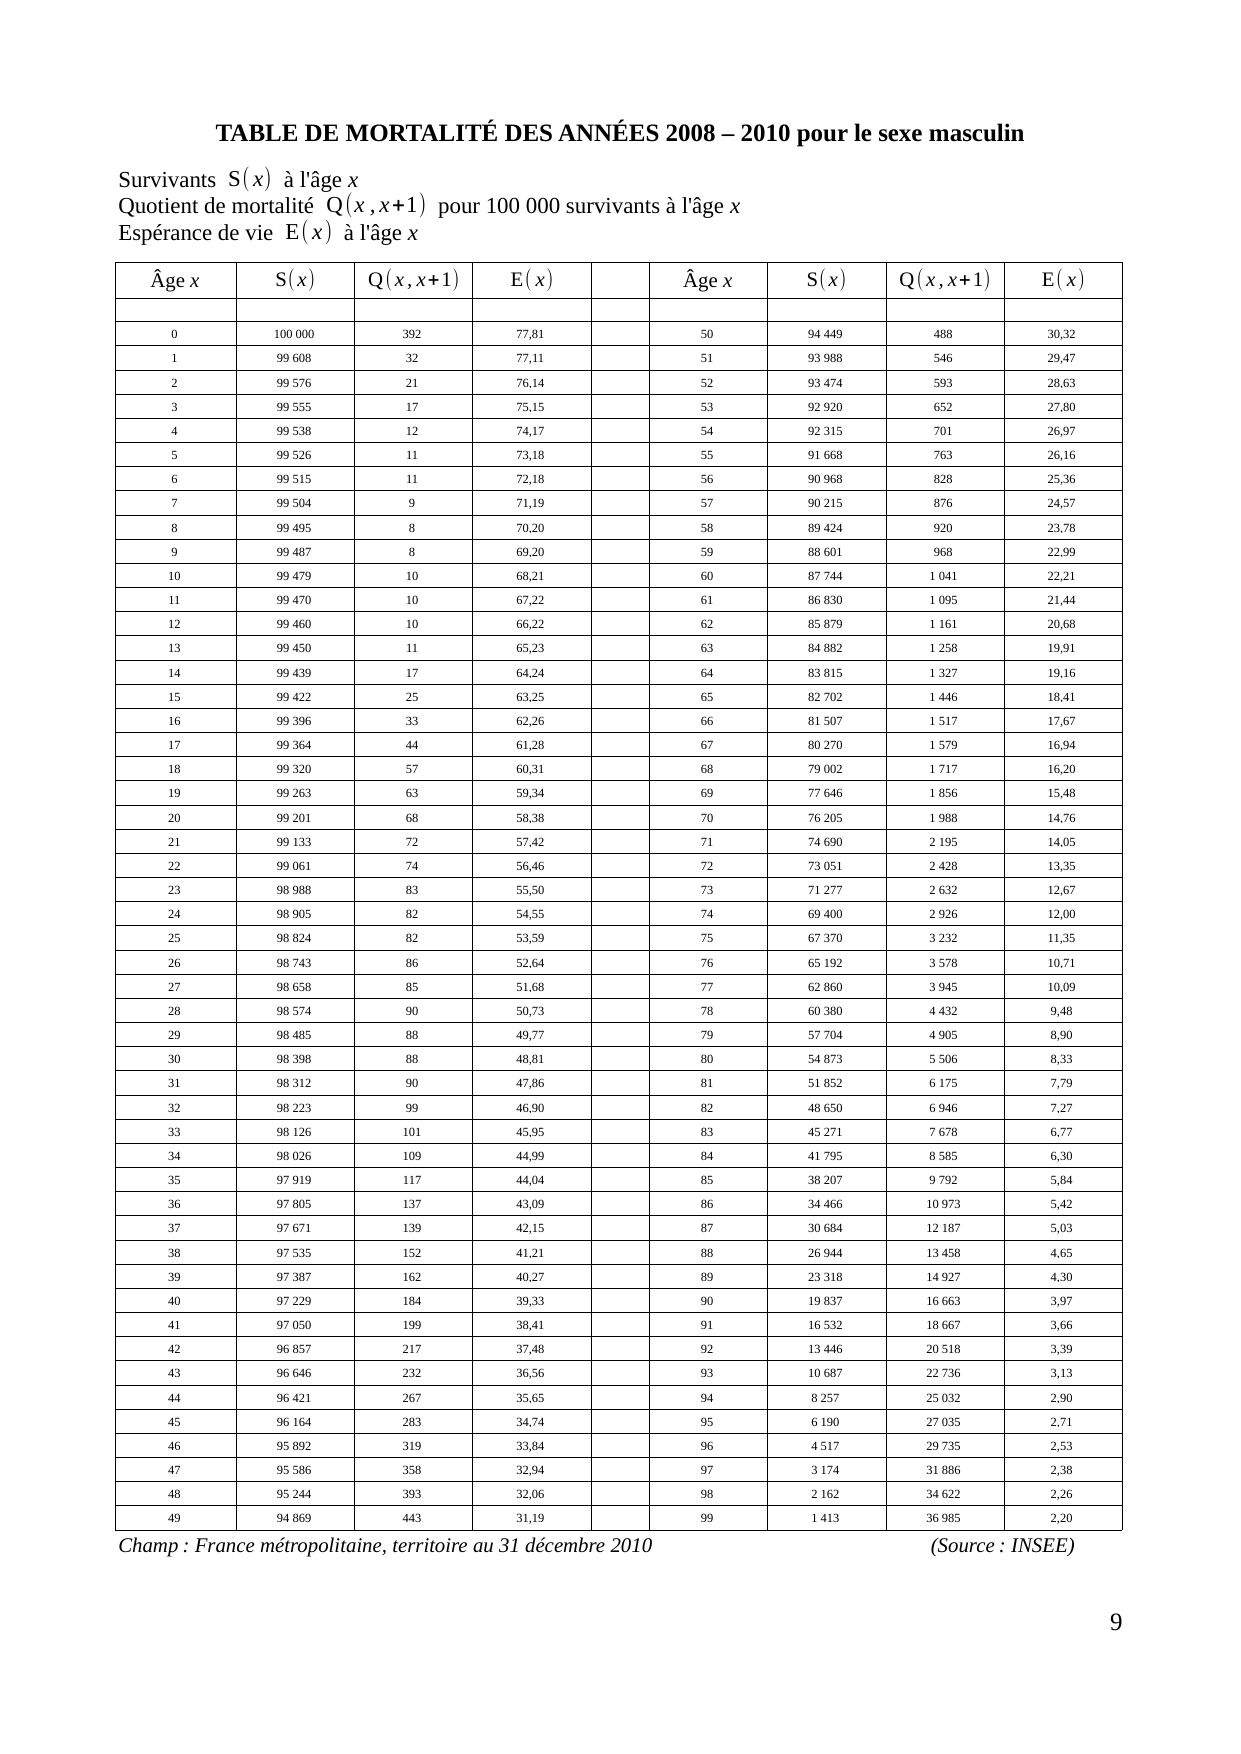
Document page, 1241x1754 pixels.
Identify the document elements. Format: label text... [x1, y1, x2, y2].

table_cell 3,13 [1005, 1361, 1122, 1384]
table_cell 8 [355, 516, 472, 539]
table_cell [592, 709, 649, 732]
table_cell 30 684 [768, 1216, 886, 1239]
table_cell [592, 564, 649, 587]
table_cell 20,68 [1005, 612, 1122, 635]
table_cell 109 [355, 1144, 472, 1167]
table_cell 77,81 [473, 322, 591, 345]
table_cell 117 [355, 1168, 472, 1191]
table_cell 35 [116, 1168, 236, 1191]
table_cell [592, 588, 649, 611]
table_cell 79 [650, 1023, 767, 1046]
text TABLE DE MORTALITÉ DES ANNÉES 2008 – 2010 pour le sexe masculin [118, 118, 1122, 147]
table_cell 26 [116, 951, 236, 974]
table_cell 319 [355, 1434, 472, 1457]
table_cell 99 460 [237, 612, 354, 635]
table_cell 2 926 [887, 902, 1004, 925]
table_cell 32,94 [473, 1458, 591, 1481]
table_cell [592, 419, 649, 442]
table_cell 86 [355, 951, 472, 974]
table_cell 99 133 [237, 830, 354, 853]
table_cell 86 830 [768, 588, 886, 611]
table_cell 99 526 [237, 443, 354, 466]
table_cell 4 [116, 419, 236, 442]
table_cell 8,90 [1005, 1023, 1122, 1046]
table_cell [592, 902, 649, 925]
table_cell 26,16 [1005, 443, 1122, 466]
table_cell 2 162 [768, 1482, 886, 1505]
table_cell 32 [116, 1096, 236, 1119]
table_cell 57 704 [768, 1023, 886, 1046]
table_cell 18 [116, 757, 236, 780]
table_cell 83 [355, 878, 472, 901]
table_cell 8 [355, 540, 472, 563]
table_cell [592, 1071, 649, 1094]
table_cell 99 487 [237, 540, 354, 563]
table_cell 63 [650, 636, 767, 659]
table_cell 41,21 [473, 1241, 591, 1264]
table_cell [473, 299, 591, 321]
table_cell [592, 322, 649, 345]
table_cell 88 [650, 1241, 767, 1264]
table_cell 6 [116, 467, 236, 490]
table_cell 62,26 [473, 709, 591, 732]
table_cell 24 [116, 902, 236, 925]
table_cell 488 [887, 322, 1004, 345]
table_cell 2,71 [1005, 1410, 1122, 1433]
table_cell 1 446 [887, 685, 1004, 708]
table_cell 97 229 [237, 1289, 354, 1312]
table_cell 1 161 [887, 612, 1004, 635]
table_cell 92 920 [768, 395, 886, 418]
table_cell [592, 346, 649, 369]
table_cell 14 927 [887, 1265, 1004, 1288]
table_header Âge x [650, 263, 767, 297]
table_cell 443 [355, 1506, 472, 1529]
table_cell 82 [650, 1096, 767, 1119]
table_cell 66,22 [473, 612, 591, 635]
table_cell 84 882 [768, 636, 886, 659]
table_cell 89 424 [768, 516, 886, 539]
table_cell 1 856 [887, 781, 1004, 804]
table_cell 10 [116, 564, 236, 587]
table_cell 11 [355, 443, 472, 466]
table_cell 98 905 [237, 902, 354, 925]
table_cell 4,30 [1005, 1265, 1122, 1288]
table_cell 2,90 [1005, 1386, 1122, 1409]
table_cell 95 [650, 1410, 767, 1433]
table_cell 4 432 [887, 999, 1004, 1022]
table_cell 97 387 [237, 1265, 354, 1288]
table_cell 3 174 [768, 1458, 886, 1481]
table_cell 72 [355, 830, 472, 853]
table_cell 1 041 [887, 564, 1004, 587]
table_cell [592, 1434, 649, 1457]
table_cell 17 [116, 733, 236, 756]
table_cell [592, 926, 649, 949]
table_cell 98 658 [237, 975, 354, 998]
table_cell [592, 1023, 649, 1046]
table_cell 88 [355, 1047, 472, 1070]
table_cell [592, 443, 649, 466]
table_cell 94 869 [237, 1506, 354, 1529]
table_cell [592, 1120, 649, 1143]
table_cell 69 400 [768, 902, 886, 925]
table_cell 77 [650, 975, 767, 998]
table_cell 34 622 [887, 1482, 1004, 1505]
table_cell 68,21 [473, 564, 591, 587]
table_cell 3 [116, 395, 236, 418]
table_cell 1 988 [887, 806, 1004, 829]
table_cell 73,18 [473, 443, 591, 466]
table_cell 32,06 [473, 1482, 591, 1505]
table_cell 79 002 [768, 757, 886, 780]
table_cell 44,99 [473, 1144, 591, 1167]
table_cell 99 364 [237, 733, 354, 756]
table_cell 82 702 [768, 685, 886, 708]
table_cell 7,79 [1005, 1071, 1122, 1094]
table_cell 43,09 [473, 1192, 591, 1215]
table_cell 63,25 [473, 685, 591, 708]
table_cell 52,64 [473, 951, 591, 974]
table_cell [592, 540, 649, 563]
table_cell 66 [650, 709, 767, 732]
table_cell 267 [355, 1386, 472, 1409]
table_cell 60,31 [473, 757, 591, 780]
table_cell 74,17 [473, 419, 591, 442]
table_cell 6,77 [1005, 1120, 1122, 1143]
table_cell 2,53 [1005, 1434, 1122, 1457]
table_cell [592, 1192, 649, 1215]
table_cell 184 [355, 1289, 472, 1312]
table_cell 99 450 [237, 636, 354, 659]
table_cell [592, 1361, 649, 1384]
table_cell 33 [116, 1120, 236, 1143]
table_cell [592, 1506, 649, 1529]
table_cell [592, 975, 649, 998]
table_cell 47 [116, 1458, 236, 1481]
table_cell 10 [355, 564, 472, 587]
table_cell 17 [355, 395, 472, 418]
table_cell 67,22 [473, 588, 591, 611]
table_cell 3,39 [1005, 1337, 1122, 1360]
table_header [355, 263, 472, 297]
table_cell 9 [116, 540, 236, 563]
table_cell 9 [355, 491, 472, 514]
table_cell 94 [650, 1386, 767, 1409]
table_cell [592, 1289, 649, 1312]
text Survivants à l'âge x [118, 166, 1122, 192]
table_cell 232 [355, 1361, 472, 1384]
table_cell 18,41 [1005, 685, 1122, 708]
table_cell 83 [650, 1120, 767, 1143]
table_cell [592, 999, 649, 1022]
table_cell 57 [355, 757, 472, 780]
table_cell 89 [650, 1265, 767, 1288]
table_cell [592, 516, 649, 539]
table_cell [592, 1216, 649, 1239]
table_cell 95 892 [237, 1434, 354, 1457]
table_cell 70,20 [473, 516, 591, 539]
table_cell 23,78 [1005, 516, 1122, 539]
table_cell 93 [650, 1361, 767, 1384]
table_cell 19,16 [1005, 661, 1122, 684]
table_cell [592, 636, 649, 659]
table_cell 50,73 [473, 999, 591, 1022]
table_cell 97 [650, 1458, 767, 1481]
table_cell 80 [650, 1047, 767, 1070]
table_cell 70 [650, 806, 767, 829]
table_cell 63 [355, 781, 472, 804]
table_cell 920 [887, 516, 1004, 539]
table_cell 39,33 [473, 1289, 591, 1312]
table_cell [887, 299, 1004, 321]
table_cell 652 [887, 395, 1004, 418]
table_cell [768, 299, 886, 321]
table_cell 392 [355, 322, 472, 345]
table_cell 21 [355, 371, 472, 394]
table_cell 701 [887, 419, 1004, 442]
table_cell 152 [355, 1241, 472, 1264]
table_cell 37 [116, 1216, 236, 1239]
table_cell 96 421 [237, 1386, 354, 1409]
table_cell 100 000 [237, 322, 354, 345]
table_cell 25 [355, 685, 472, 708]
table_cell 3 945 [887, 975, 1004, 998]
table_cell 13,35 [1005, 854, 1122, 877]
table_cell 2,38 [1005, 1458, 1122, 1481]
table_cell 6 190 [768, 1410, 886, 1433]
table_cell 22,99 [1005, 540, 1122, 563]
table_cell 5,03 [1005, 1216, 1122, 1239]
table_cell 90 [650, 1289, 767, 1312]
table_cell [592, 1337, 649, 1360]
table_cell 7 678 [887, 1120, 1004, 1143]
table_cell [592, 733, 649, 756]
table_cell 28,63 [1005, 371, 1122, 394]
table_cell 85 879 [768, 612, 886, 635]
table_cell 57,42 [473, 830, 591, 853]
table_cell 393 [355, 1482, 472, 1505]
table_cell 8 [116, 516, 236, 539]
table_cell 12 187 [887, 1216, 1004, 1239]
table_cell 85 [355, 975, 472, 998]
table_cell 46 [116, 1434, 236, 1457]
table_cell 8,33 [1005, 1047, 1122, 1070]
table_cell 51 [650, 346, 767, 369]
table_cell 90 968 [768, 467, 886, 490]
table_cell 99 555 [237, 395, 354, 418]
table_cell 44 [355, 733, 472, 756]
table_cell 49 [116, 1506, 236, 1529]
table_cell 99 470 [237, 588, 354, 611]
table_cell 36 [116, 1192, 236, 1215]
table_cell 10 687 [768, 1361, 886, 1384]
table_cell 62 [650, 612, 767, 635]
table_cell 48 650 [768, 1096, 886, 1119]
table_cell 10,71 [1005, 951, 1122, 974]
table_cell 10,09 [1005, 975, 1122, 998]
table_cell 26 944 [768, 1241, 886, 1264]
table_cell [592, 685, 649, 708]
table_cell 55 [650, 443, 767, 466]
table_cell 97 671 [237, 1216, 354, 1239]
table_cell 11 [355, 467, 472, 490]
table_cell 54 873 [768, 1047, 886, 1070]
table_cell 48 [116, 1482, 236, 1505]
table_cell 98 743 [237, 951, 354, 974]
table_cell [592, 951, 649, 974]
table_cell 37,48 [473, 1337, 591, 1360]
table_cell 97 805 [237, 1192, 354, 1215]
table_cell 22 736 [887, 1361, 1004, 1384]
table_cell 51 852 [768, 1071, 886, 1094]
table_cell [592, 1168, 649, 1191]
table_cell 15,48 [1005, 781, 1122, 804]
table_cell 15 [116, 685, 236, 708]
table_cell [592, 299, 649, 321]
table_cell 40 [116, 1289, 236, 1312]
table_cell 91 [650, 1313, 767, 1336]
table_cell 94 449 [768, 322, 886, 345]
table_cell 40,27 [473, 1265, 591, 1288]
table_cell 5 506 [887, 1047, 1004, 1070]
table_cell 48,81 [473, 1047, 591, 1070]
table_cell 45 271 [768, 1120, 886, 1143]
table_cell 34 466 [768, 1192, 886, 1215]
table_cell 25 032 [887, 1386, 1004, 1409]
table_cell [592, 806, 649, 829]
table_cell 99 495 [237, 516, 354, 539]
table_cell [592, 491, 649, 514]
table_cell 87 744 [768, 564, 886, 587]
table_cell [592, 830, 649, 853]
table_cell [592, 1241, 649, 1264]
table_cell 98 485 [237, 1023, 354, 1046]
table_cell 17,67 [1005, 709, 1122, 732]
table_cell 4,65 [1005, 1241, 1122, 1264]
table_cell 5 [116, 443, 236, 466]
table_cell 46,90 [473, 1096, 591, 1119]
table_cell 76,14 [473, 371, 591, 394]
table_cell 98 398 [237, 1047, 354, 1070]
table_cell 2 195 [887, 830, 1004, 853]
table_cell 58 [650, 516, 767, 539]
table_cell 95 244 [237, 1482, 354, 1505]
table_cell 12,00 [1005, 902, 1122, 925]
table_cell 11 [116, 588, 236, 611]
table_cell 16,94 [1005, 733, 1122, 756]
table_cell 75,15 [473, 395, 591, 418]
table_cell 1 413 [768, 1506, 886, 1529]
table_cell 19,91 [1005, 636, 1122, 659]
table_cell 10 [355, 612, 472, 635]
table_cell 3,97 [1005, 1289, 1122, 1312]
table_cell 29 [116, 1023, 236, 1046]
table_cell [592, 395, 649, 418]
table_cell 54,55 [473, 902, 591, 925]
table_cell [592, 1047, 649, 1070]
table_cell 65 [650, 685, 767, 708]
table_cell 99 320 [237, 757, 354, 780]
table_cell [592, 371, 649, 394]
table_cell 20 518 [887, 1337, 1004, 1360]
table_cell 137 [355, 1192, 472, 1215]
table_cell 52 [650, 371, 767, 394]
table_cell 74 [355, 854, 472, 877]
table_cell 1 095 [887, 588, 1004, 611]
table_cell 74 690 [768, 830, 886, 853]
table_cell [592, 612, 649, 635]
table_cell 25 [116, 926, 236, 949]
table_cell 78 [650, 999, 767, 1022]
table_cell 968 [887, 540, 1004, 563]
table_header Âge x [116, 263, 236, 297]
table_cell [592, 1482, 649, 1505]
table_header [237, 263, 354, 297]
table_cell 38 [116, 1241, 236, 1264]
table_cell 97 535 [237, 1241, 354, 1264]
table_cell 25,36 [1005, 467, 1122, 490]
table_cell 16 532 [768, 1313, 886, 1336]
table_cell 65,23 [473, 636, 591, 659]
table_cell 49,77 [473, 1023, 591, 1046]
table_cell 82 [355, 926, 472, 949]
table_cell 29,47 [1005, 346, 1122, 369]
table_cell [592, 757, 649, 780]
table_cell 35,65 [473, 1386, 591, 1409]
table_header [1005, 263, 1122, 297]
table_cell 81 [650, 1071, 767, 1094]
table_cell 30 [116, 1047, 236, 1070]
table_cell 139 [355, 1216, 472, 1239]
table_cell 42 [116, 1337, 236, 1360]
table_cell 45 [116, 1410, 236, 1433]
table_cell 98 574 [237, 999, 354, 1022]
table_cell 61 [650, 588, 767, 611]
table_cell 4 517 [768, 1434, 886, 1457]
table_cell 11,35 [1005, 926, 1122, 949]
table_cell 53,59 [473, 926, 591, 949]
table_cell 828 [887, 467, 1004, 490]
table_cell 16,20 [1005, 757, 1122, 780]
table_cell [1005, 299, 1122, 321]
table_cell [592, 854, 649, 877]
table_cell 13 458 [887, 1241, 1004, 1264]
table_cell 99 201 [237, 806, 354, 829]
text Champ : France métropolitaine, territoire au 31 décembre 2010 (Source : INSEE) [118, 1531, 1122, 1558]
table_cell 18 667 [887, 1313, 1004, 1336]
table_cell 69,20 [473, 540, 591, 563]
table_cell 97 919 [237, 1168, 354, 1191]
table_cell 56,46 [473, 854, 591, 877]
table_cell 2,26 [1005, 1482, 1122, 1505]
table_cell 9,48 [1005, 999, 1122, 1022]
table_cell 2 632 [887, 878, 1004, 901]
table_cell 6 175 [887, 1071, 1004, 1094]
table_cell 71 277 [768, 878, 886, 901]
table_cell 199 [355, 1313, 472, 1336]
table_cell 3 232 [887, 926, 1004, 949]
table_cell 162 [355, 1265, 472, 1288]
table_cell 67 [650, 733, 767, 756]
table_cell 9 792 [887, 1168, 1004, 1191]
table_cell 99 061 [237, 854, 354, 877]
table_cell 97 050 [237, 1313, 354, 1336]
table_cell 71,19 [473, 491, 591, 514]
table_cell 75 [650, 926, 767, 949]
table_cell [592, 878, 649, 901]
table_cell 87 [650, 1216, 767, 1239]
table_cell 45,95 [473, 1120, 591, 1143]
table_cell 6,30 [1005, 1144, 1122, 1167]
table_cell [592, 1096, 649, 1119]
table_cell 76 205 [768, 806, 886, 829]
table_cell 99 515 [237, 467, 354, 490]
table_cell 34,74 [473, 1410, 591, 1433]
table_cell 26,97 [1005, 419, 1122, 442]
table_cell 71 [650, 830, 767, 853]
table_cell 5,84 [1005, 1168, 1122, 1191]
table_cell 41 [116, 1313, 236, 1336]
table_cell 88 [355, 1023, 472, 1046]
table_cell 22,21 [1005, 564, 1122, 587]
table_cell 99 263 [237, 781, 354, 804]
table_cell 93 474 [768, 371, 886, 394]
table_cell 1 717 [887, 757, 1004, 780]
table_cell 98 223 [237, 1096, 354, 1119]
table_cell 14 [116, 661, 236, 684]
table_cell 92 [650, 1337, 767, 1360]
table_cell 36,56 [473, 1361, 591, 1384]
table_cell 14,76 [1005, 806, 1122, 829]
table_cell 31 886 [887, 1458, 1004, 1481]
table_cell 12 [116, 612, 236, 635]
table_cell 61,28 [473, 733, 591, 756]
table_cell 29 735 [887, 1434, 1004, 1457]
table_cell [592, 1265, 649, 1288]
table_cell 4 905 [887, 1023, 1004, 1046]
table_cell 28 [116, 999, 236, 1022]
table_cell 11 [355, 636, 472, 659]
table_cell [592, 1313, 649, 1336]
table_cell 68 [355, 806, 472, 829]
table_cell 217 [355, 1337, 472, 1360]
table_cell 12 [355, 419, 472, 442]
table_cell 81 507 [768, 709, 886, 732]
table_cell 7 [116, 491, 236, 514]
table_cell 98 126 [237, 1120, 354, 1143]
table_cell 33 [355, 709, 472, 732]
table_cell 59 [650, 540, 767, 563]
table_cell 358 [355, 1458, 472, 1481]
table_cell 19 [116, 781, 236, 804]
table_cell 593 [887, 371, 1004, 394]
table_cell 74 [650, 902, 767, 925]
table_cell 2,20 [1005, 1506, 1122, 1529]
table_cell 77,11 [473, 346, 591, 369]
table_cell 54 [650, 419, 767, 442]
table_cell 64 [650, 661, 767, 684]
table_cell 99 576 [237, 371, 354, 394]
table_cell 96 164 [237, 1410, 354, 1433]
table_cell 98 [650, 1482, 767, 1505]
table_cell 32 [355, 346, 472, 369]
table_cell 93 988 [768, 346, 886, 369]
table_cell 72 [650, 854, 767, 877]
table_header [473, 263, 591, 297]
table_cell 41 795 [768, 1144, 886, 1167]
table_cell 36 985 [887, 1506, 1004, 1529]
table_cell 55,50 [473, 878, 591, 901]
table_cell 23 [116, 878, 236, 901]
table_cell [650, 299, 767, 321]
table_cell 283 [355, 1410, 472, 1433]
table_cell 1 579 [887, 733, 1004, 756]
table_cell 33,84 [473, 1434, 591, 1457]
table_cell 58,38 [473, 806, 591, 829]
table_cell 96 [650, 1434, 767, 1457]
table_cell 1 327 [887, 661, 1004, 684]
table_cell 99 422 [237, 685, 354, 708]
table_cell 27 [116, 975, 236, 998]
table_header [887, 263, 1004, 297]
table_cell 38 207 [768, 1168, 886, 1191]
table_cell 101 [355, 1120, 472, 1143]
table_cell [592, 781, 649, 804]
table_cell 8 585 [887, 1144, 1004, 1167]
table_cell 98 026 [237, 1144, 354, 1167]
table_cell 62 860 [768, 975, 886, 998]
table_cell 27 035 [887, 1410, 1004, 1433]
table_cell 1 258 [887, 636, 1004, 659]
table_cell 98 988 [237, 878, 354, 901]
table_cell 99 479 [237, 564, 354, 587]
table_cell 30,32 [1005, 322, 1122, 345]
table_cell 76 [650, 951, 767, 974]
table_cell 88 601 [768, 540, 886, 563]
table_cell 90 [355, 999, 472, 1022]
table_cell 91 668 [768, 443, 886, 466]
table_cell 92 315 [768, 419, 886, 442]
table_cell 10 [355, 588, 472, 611]
table_cell 5,42 [1005, 1192, 1122, 1215]
table_cell 51,68 [473, 975, 591, 998]
table_cell 65 192 [768, 951, 886, 974]
table_cell 99 608 [237, 346, 354, 369]
table_cell 13 [116, 636, 236, 659]
table_cell [592, 467, 649, 490]
table_cell 99 504 [237, 491, 354, 514]
table_cell 99 [355, 1096, 472, 1119]
table_cell 1 [116, 346, 236, 369]
table_cell [592, 1410, 649, 1433]
table_cell 59,34 [473, 781, 591, 804]
table_cell 7,27 [1005, 1096, 1122, 1119]
table_header [768, 263, 886, 297]
table_cell 10 973 [887, 1192, 1004, 1215]
table_cell 86 [650, 1192, 767, 1215]
table_cell 96 646 [237, 1361, 354, 1384]
table_cell 27,80 [1005, 395, 1122, 418]
table_cell 23 318 [768, 1265, 886, 1288]
table_cell 99 538 [237, 419, 354, 442]
table_cell 69 [650, 781, 767, 804]
table_cell 13 446 [768, 1337, 886, 1360]
table_cell [592, 661, 649, 684]
table_cell 3 578 [887, 951, 1004, 974]
table_cell 24,57 [1005, 491, 1122, 514]
table_cell 77 646 [768, 781, 886, 804]
text Quotient de mortalité pour 100 000 survivants à l'âge x [118, 192, 1122, 219]
table_cell 95 586 [237, 1458, 354, 1481]
table_cell 90 215 [768, 491, 886, 514]
table_cell 22 [116, 854, 236, 877]
table_cell 82 [355, 902, 472, 925]
table_cell 64,24 [473, 661, 591, 684]
table_cell 19 837 [768, 1289, 886, 1312]
table_cell 43 [116, 1361, 236, 1384]
table_cell 84 [650, 1144, 767, 1167]
table_cell 763 [887, 443, 1004, 466]
table_cell 99 [650, 1506, 767, 1529]
table_cell 17 [355, 661, 472, 684]
table_cell 34 [116, 1144, 236, 1167]
table_cell 83 815 [768, 661, 886, 684]
table_cell 85 [650, 1168, 767, 1191]
table_cell 12,67 [1005, 878, 1122, 901]
table_cell 60 380 [768, 999, 886, 1022]
table_cell 8 257 [768, 1386, 886, 1409]
table_cell 50 [650, 322, 767, 345]
table_cell [592, 1144, 649, 1167]
table_cell 21,44 [1005, 588, 1122, 611]
table_cell 99 439 [237, 661, 354, 684]
table_cell 31,19 [473, 1506, 591, 1529]
table_cell [592, 1386, 649, 1409]
table_cell 16 [116, 709, 236, 732]
table_cell 98 312 [237, 1071, 354, 1094]
table_cell 67 370 [768, 926, 886, 949]
table_cell 44 [116, 1386, 236, 1409]
table_cell 99 396 [237, 709, 354, 732]
table_cell 2 428 [887, 854, 1004, 877]
table_cell 16 663 [887, 1289, 1004, 1312]
table_cell 39 [116, 1265, 236, 1288]
table_cell 90 [355, 1071, 472, 1094]
table_cell 73 [650, 878, 767, 901]
table_cell 73 051 [768, 854, 886, 877]
table_cell 2 [116, 371, 236, 394]
table_cell 68 [650, 757, 767, 780]
table_cell 53 [650, 395, 767, 418]
table_cell 38,41 [473, 1313, 591, 1336]
text Espérance de vie à l'âge x [118, 219, 1122, 245]
table_cell 0 [116, 322, 236, 345]
table_cell 42,15 [473, 1216, 591, 1239]
table_cell 60 [650, 564, 767, 587]
table_cell 96 857 [237, 1337, 354, 1360]
table_cell 57 [650, 491, 767, 514]
table_cell [237, 299, 354, 321]
table_cell 6 946 [887, 1096, 1004, 1119]
table_cell 3,66 [1005, 1313, 1122, 1336]
table_header [592, 263, 649, 297]
table_cell 21 [116, 830, 236, 853]
table_cell [355, 299, 472, 321]
table_cell [592, 1458, 649, 1481]
table_cell 44,04 [473, 1168, 591, 1191]
table_cell 56 [650, 467, 767, 490]
table_cell 20 [116, 806, 236, 829]
table_cell 47,86 [473, 1071, 591, 1094]
table_cell 14,05 [1005, 830, 1122, 853]
table_cell [116, 299, 236, 321]
table_cell 80 270 [768, 733, 886, 756]
table_cell 876 [887, 491, 1004, 514]
table_cell 546 [887, 346, 1004, 369]
table_cell 98 824 [237, 926, 354, 949]
table_cell 31 [116, 1071, 236, 1094]
table_cell 72,18 [473, 467, 591, 490]
table_cell 1 517 [887, 709, 1004, 732]
